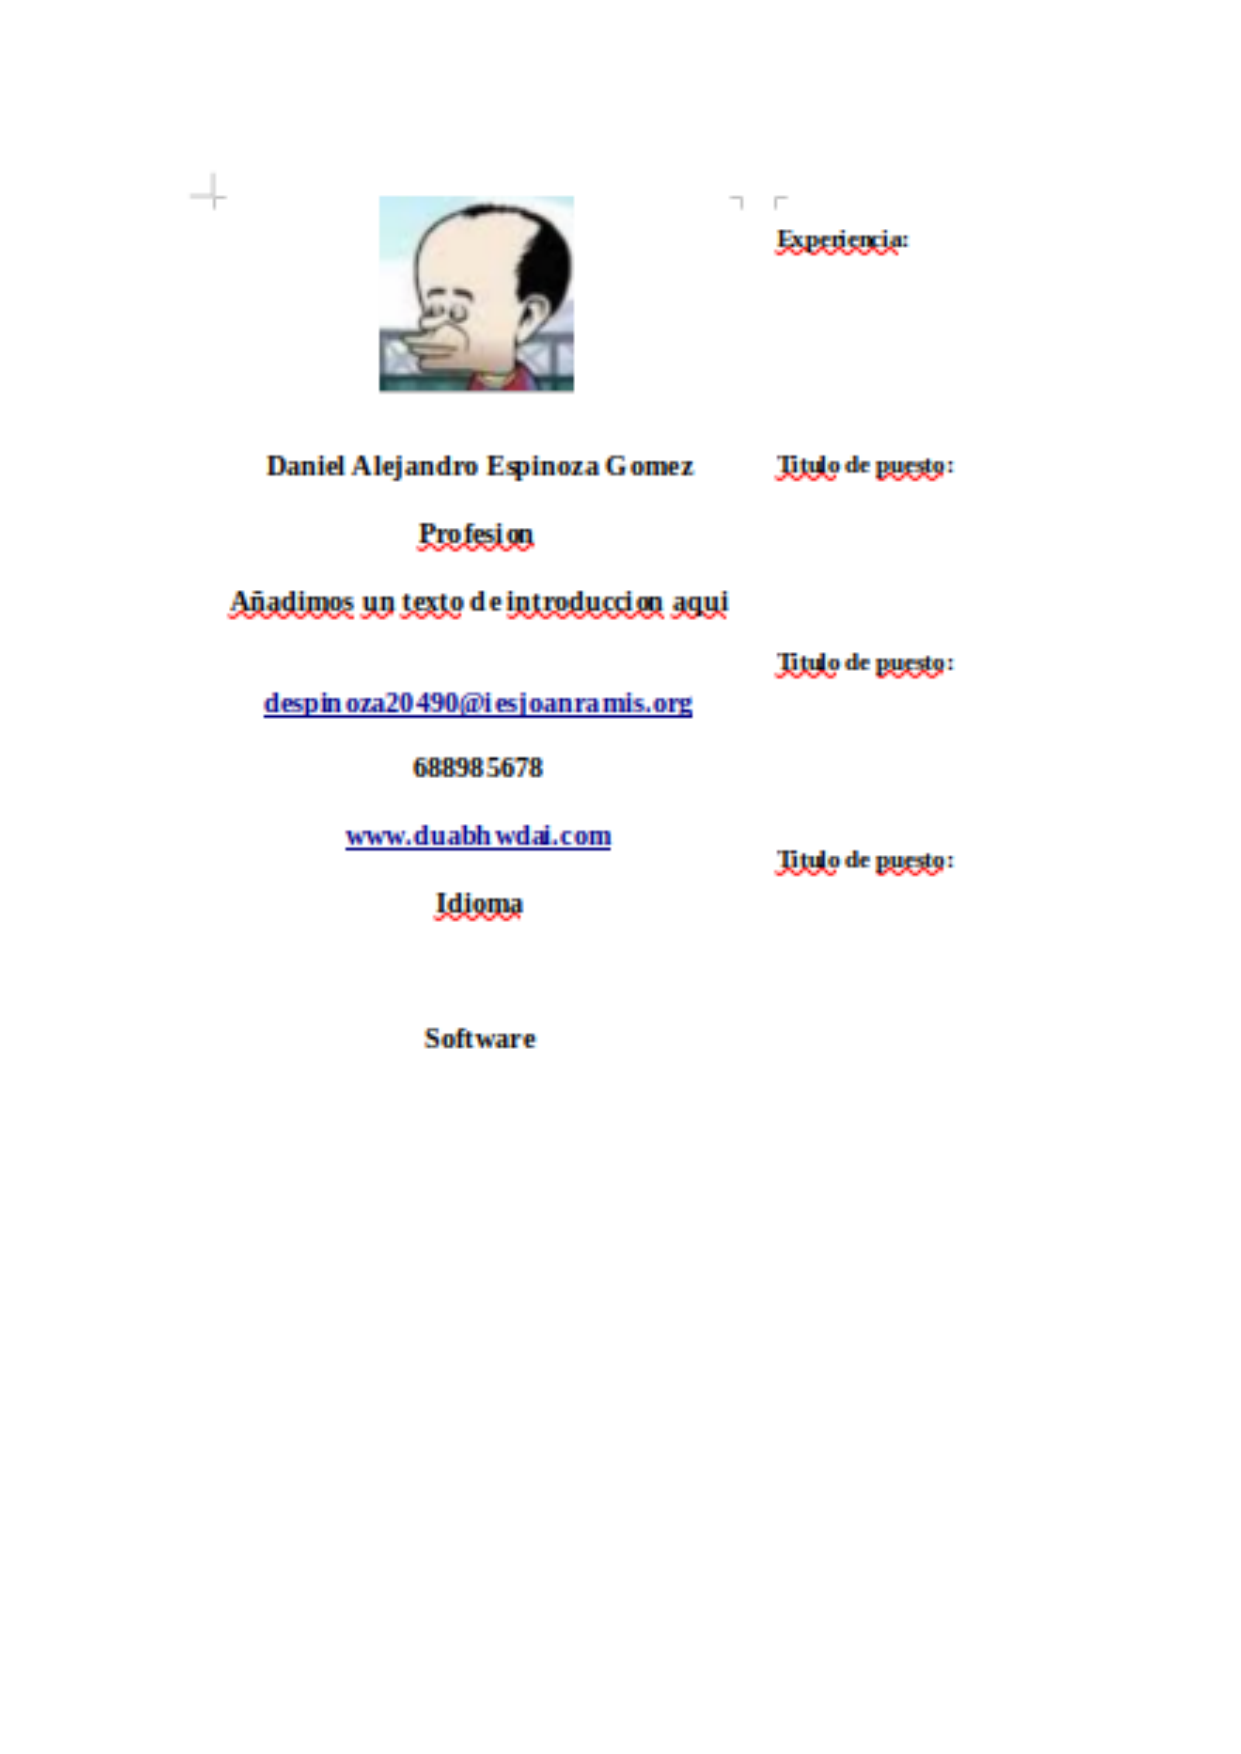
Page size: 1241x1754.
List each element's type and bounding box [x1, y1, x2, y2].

picture [118, 118, 1122, 1156]
